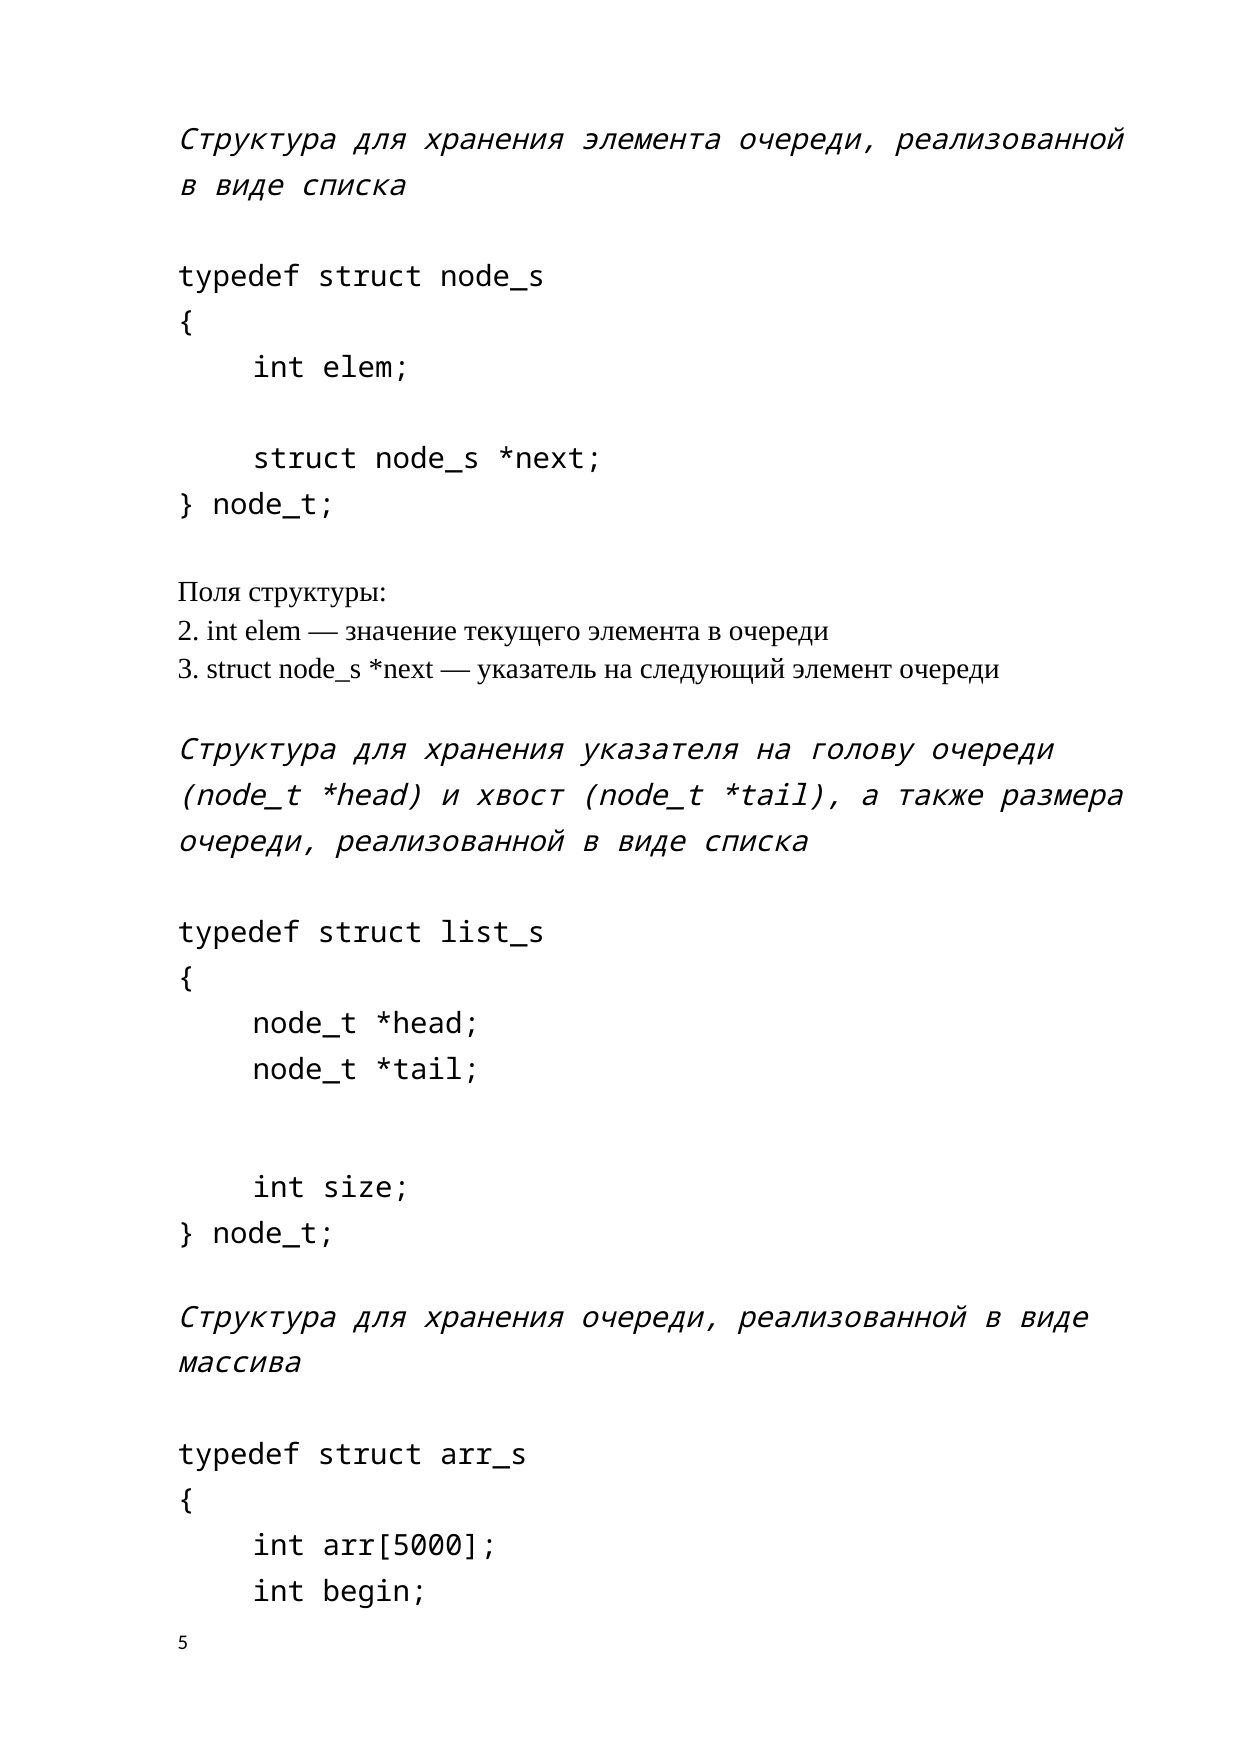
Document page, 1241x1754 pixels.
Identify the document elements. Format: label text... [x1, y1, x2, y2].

text int begin; [177, 1570, 1152, 1609]
text struct node_s *next; [177, 437, 1152, 477]
text Поля структуры: [177, 574, 1152, 608]
text } node_t; [177, 1212, 1152, 1252]
text { [177, 1479, 1152, 1518]
text node_t *tail; [177, 1048, 1152, 1088]
text Структура для хранения очереди, реализованной в виде массива [177, 1296, 1152, 1381]
text { [177, 301, 1152, 340]
text typedef struct arr_s [177, 1433, 1152, 1473]
text int elem; [177, 346, 1152, 386]
text typedef struct node_s [177, 255, 1152, 295]
text Структура для хранения элемента очереди, реализованной в виде списка [177, 118, 1152, 203]
text 2. int elem — значение текущего элемента в очереди [177, 613, 1152, 646]
text int size; [177, 1166, 1152, 1206]
text { [177, 957, 1152, 996]
text 3. struct node_s *next — указатель на следующий элемент очереди [177, 651, 1152, 685]
text node_t *head; [177, 1002, 1152, 1042]
text Структура для хранения указателя на голову очереди (node_t *head) и хвост (node_t *tail), а также размера очереди, реализованной в виде списка [177, 728, 1152, 859]
text int arr[5000]; [177, 1524, 1152, 1564]
text typedef struct list_s [177, 911, 1152, 951]
text } node_t; [177, 483, 1152, 523]
